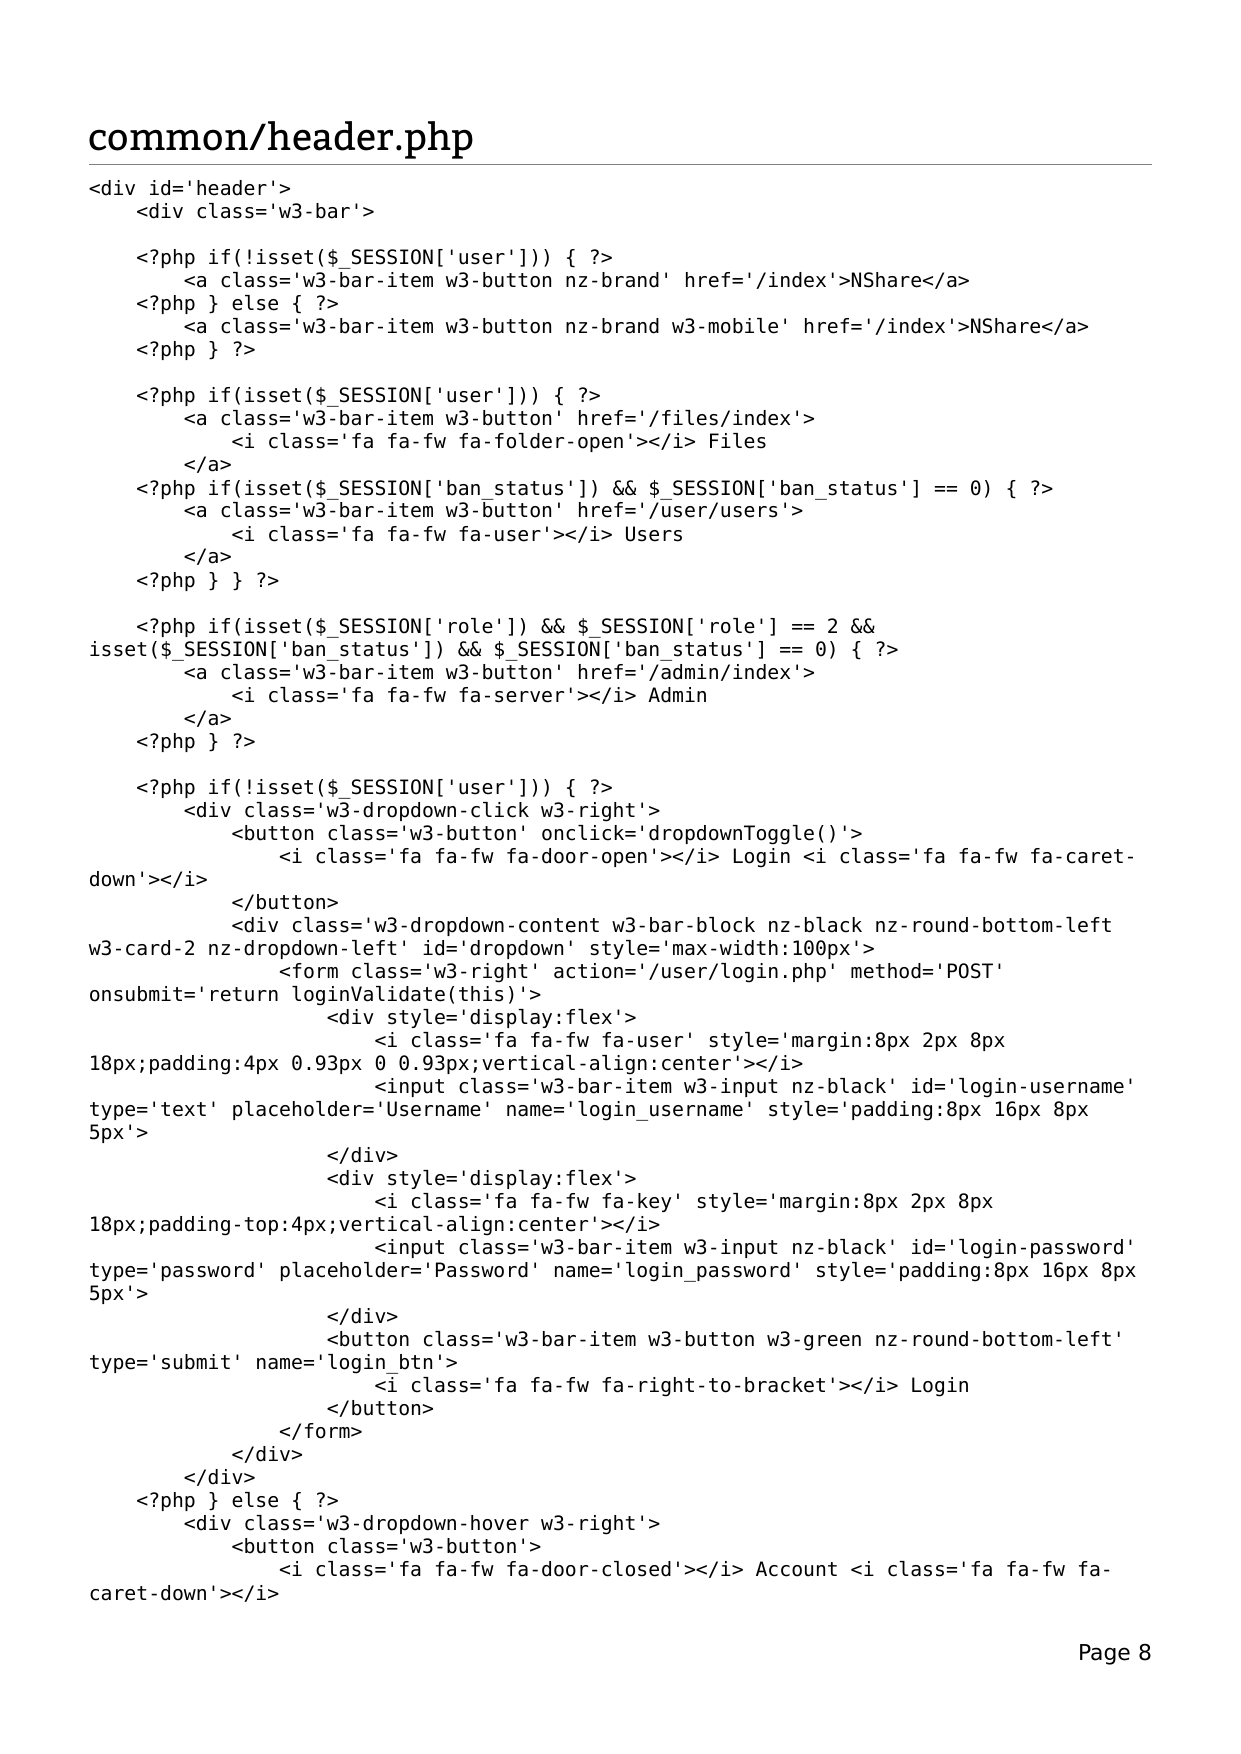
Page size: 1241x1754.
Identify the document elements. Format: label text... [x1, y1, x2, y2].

text <button class='w3-button' onclick='dropdownToggle()'> [88, 822, 1152, 845]
text <div style='display:flex'> [88, 1167, 1152, 1190]
text <i class='fa fa-fw fa-user'></i> Users [88, 523, 1152, 546]
text <div class='w3-dropdown-content w3-bar-block nz-black nz-round-bottom-left w3-card-2 nz-dropdown-left' id='dropdown' style='max-width:100px'> [88, 914, 1152, 960]
text <?php if(isset($_SESSION['ban_status']) && $_SESSION['ban_status'] == 0) { ?> [88, 477, 1152, 499]
text <?php if(!isset($_SESSION['user'])) { ?> [88, 776, 1152, 799]
text <?php } ?> [88, 730, 1152, 753]
text <?php if(isset($_SESSION['user'])) { ?> [88, 384, 1152, 407]
text <i class='fa fa-fw fa-key' style='margin:8px 2px 8px 18px;padding-top:4px;vertical-align:center'></i> [88, 1190, 1152, 1236]
text <a class='w3-bar-item w3-button' href='/files/index'> [88, 407, 1152, 431]
text <div class='w3-dropdown-hover w3-right'> [88, 1512, 1152, 1536]
text <input class='w3-bar-item w3-input nz-black' id='login-username' type='text' placeholder='Username' name='login_username' style='padding:8px 16px 8px 5px'> [88, 1075, 1152, 1144]
text </a> [88, 453, 1152, 477]
text </div> [88, 1305, 1152, 1328]
text <a class='w3-bar-item w3-button' href='/admin/index'> [88, 661, 1152, 684]
text </div> [88, 1443, 1152, 1466]
text <?php if(!isset($_SESSION['user'])) { ?> [88, 246, 1152, 269]
text <i class='fa fa-fw fa-server'></i> Admin [88, 684, 1152, 707]
text </button> [88, 891, 1152, 914]
text <?php } } ?> [88, 569, 1152, 592]
text <i class='fa fa-fw fa-user' style='margin:8px 2px 8px 18px;padding:4px 0.93px 0 0.93px;vertical-align:center'></i> [88, 1029, 1152, 1075]
text <?php if(isset($_SESSION['role']) && $_SESSION['role'] == 2 && isset($_SESSION['ban_status']) && $_SESSION['ban_status'] == 0) { ?> [88, 615, 1152, 661]
text </a> [88, 707, 1152, 730]
text </div> [88, 1144, 1152, 1167]
text <?php } ?> [88, 338, 1152, 361]
text <a class='w3-bar-item w3-button nz-brand' href='/index'>NShare</a> [88, 269, 1152, 292]
text <input class='w3-bar-item w3-input nz-black' id='login-password' type='password' placeholder='Password' name='login_password' style='padding:8px 16px 8px 5px'> [88, 1236, 1152, 1305]
text <i class='fa fa-fw fa-door-closed'></i> Account <i class='fa fa-fw fa-caret-down'></i> [88, 1558, 1152, 1604]
text <div class='w3-dropdown-click w3-right'> [88, 799, 1152, 822]
text <button class='w3-bar-item w3-button w3-green nz-round-bottom-left' type='submit' name='login_btn'> [88, 1328, 1152, 1374]
text </button> [88, 1397, 1152, 1420]
text </a> [88, 546, 1152, 569]
text <i class='fa fa-fw fa-right-to-bracket'></i> Login [88, 1374, 1152, 1397]
text <div class='w3-bar'> [88, 200, 1152, 223]
text <?php } else { ?> [88, 1489, 1152, 1512]
text <a class='w3-bar-item w3-button' href='/user/users'> [88, 499, 1152, 523]
text </form> [88, 1420, 1152, 1443]
text <i class='fa fa-fw fa-door-open'></i> Login <i class='fa fa-fw fa-caret-down'></i> [88, 845, 1152, 891]
text <i class='fa fa-fw fa-folder-open'></i> Files [88, 431, 1152, 453]
text <a class='w3-bar-item w3-button nz-brand w3-mobile' href='/index'>NShare</a> [88, 315, 1152, 338]
text <?php } else { ?> [88, 292, 1152, 315]
subtitle common/header.php [88, 113, 1152, 165]
text </div> [88, 1466, 1152, 1489]
text <button class='w3-button'> [88, 1536, 1152, 1558]
text <form class='w3-right' action='/user/login.php' method='POST' onsubmit='return loginValidate(this)'> [88, 960, 1152, 1006]
text <div id='header'> [88, 177, 1152, 200]
text <div style='display:flex'> [88, 1006, 1152, 1029]
